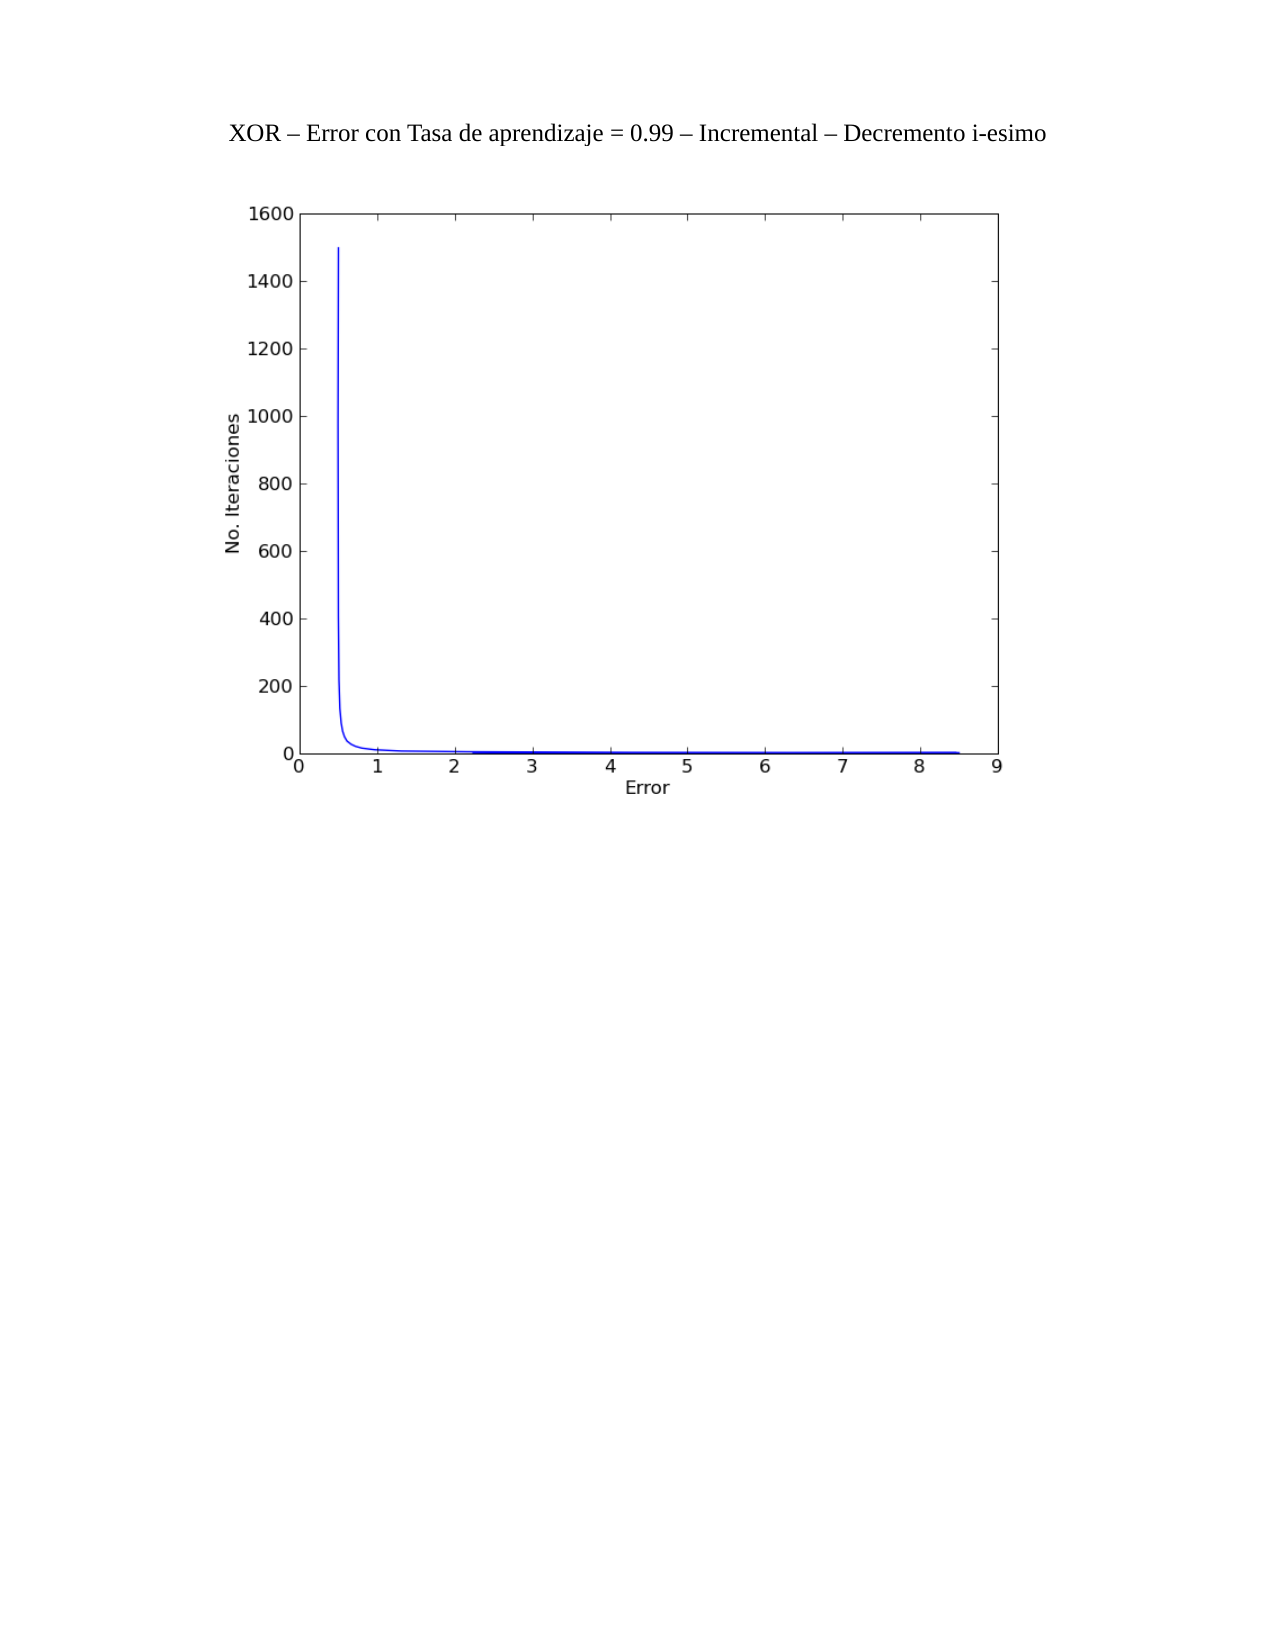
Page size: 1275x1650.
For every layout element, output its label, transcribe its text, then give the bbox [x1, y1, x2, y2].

text XOR – Error con Tasa de aprendizaje = 0.99 – Incremental – Decremento i-esimo [118, 118, 1157, 147]
picture [187, 146, 1088, 821]
